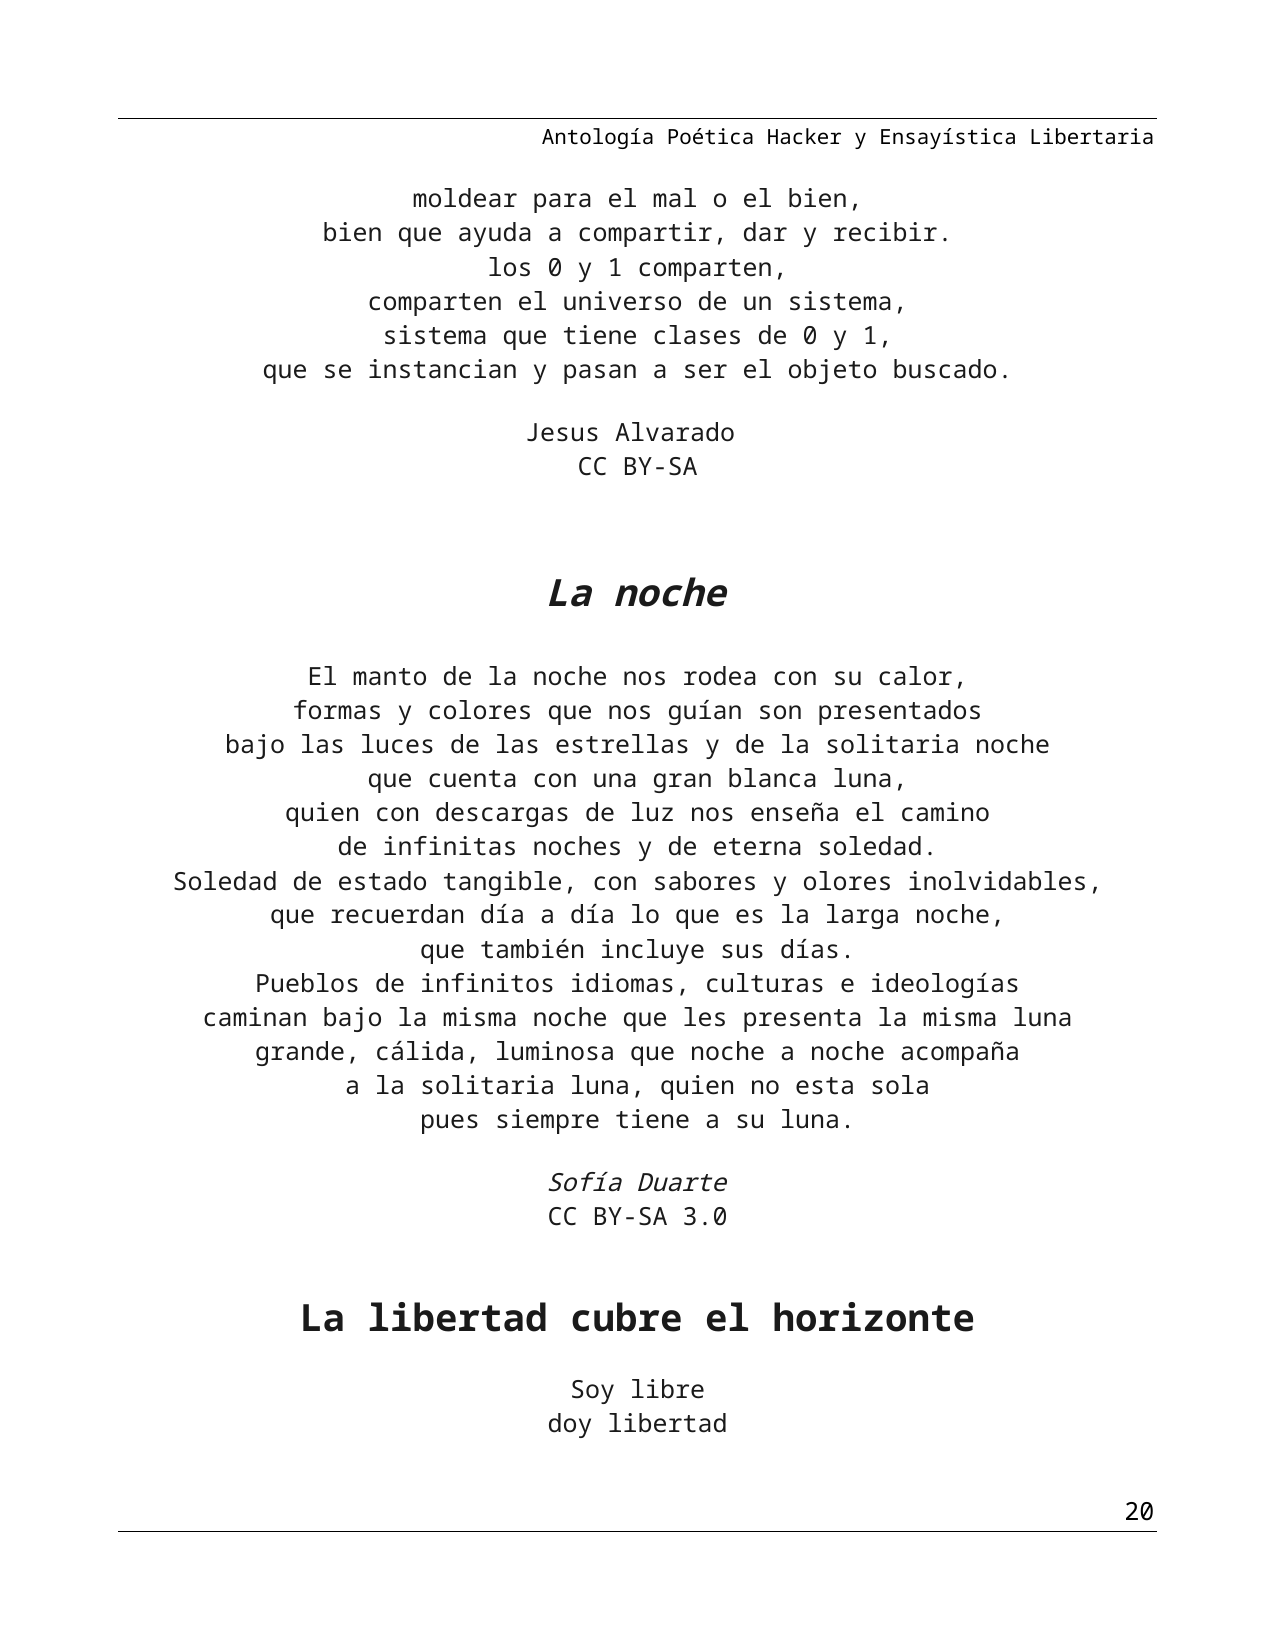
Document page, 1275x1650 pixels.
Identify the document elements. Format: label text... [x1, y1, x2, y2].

text los 0 y 1 comparten, [121, 249, 1154, 283]
text que se instancian y pasan a ser el objeto buscado. [121, 351, 1154, 385]
text que cuenta con una gran blanca luna, [121, 761, 1154, 795]
text La libertad cubre el horizonte [121, 1291, 1154, 1342]
text doy libertad [121, 1406, 1154, 1439]
text Sofía Duarte [121, 1165, 1154, 1199]
text moldear para el mal o el bien, [121, 181, 1154, 215]
subtitle La noche [121, 566, 1154, 617]
text a la solitaria luna, quien no esta sola [121, 1067, 1154, 1102]
text Soledad de estado tangible, con sabores y olores inolvidables, [121, 863, 1154, 897]
text bien que ayuda a compartir, dar y recibir. [121, 215, 1154, 249]
text que recuerdan día a día lo que es la larga noche, [121, 897, 1154, 931]
text Jesus Alvarado [121, 414, 1154, 449]
text quien con descargas de luz nos enseña el camino [121, 795, 1154, 829]
text bajo las luces de las estrellas y de la solitaria noche [121, 727, 1154, 761]
text sistema que tiene clases de 0 y 1, [121, 317, 1154, 351]
text El manto de la noche nos rodea con su calor, [121, 659, 1154, 693]
text formas y colores que nos guían son presentados [121, 693, 1154, 727]
text que también incluye sus días. [121, 931, 1154, 965]
text Soy libre [121, 1371, 1154, 1406]
text grande, cálida, luminosa que noche a noche acompaña [121, 1033, 1154, 1067]
text de infinitas noches y de eterna soledad. [121, 829, 1154, 863]
text comparten el universo de un sistema, [121, 283, 1154, 317]
text Pueblos de infinitos idiomas, culturas e ideologías [121, 965, 1154, 999]
text pues siempre tiene a su luna. [121, 1102, 1154, 1136]
text CC BY-SA [121, 449, 1154, 483]
text CC BY-SA 3.0 [121, 1199, 1154, 1233]
text caminan bajo la misma noche que les presenta la misma luna [121, 999, 1154, 1033]
